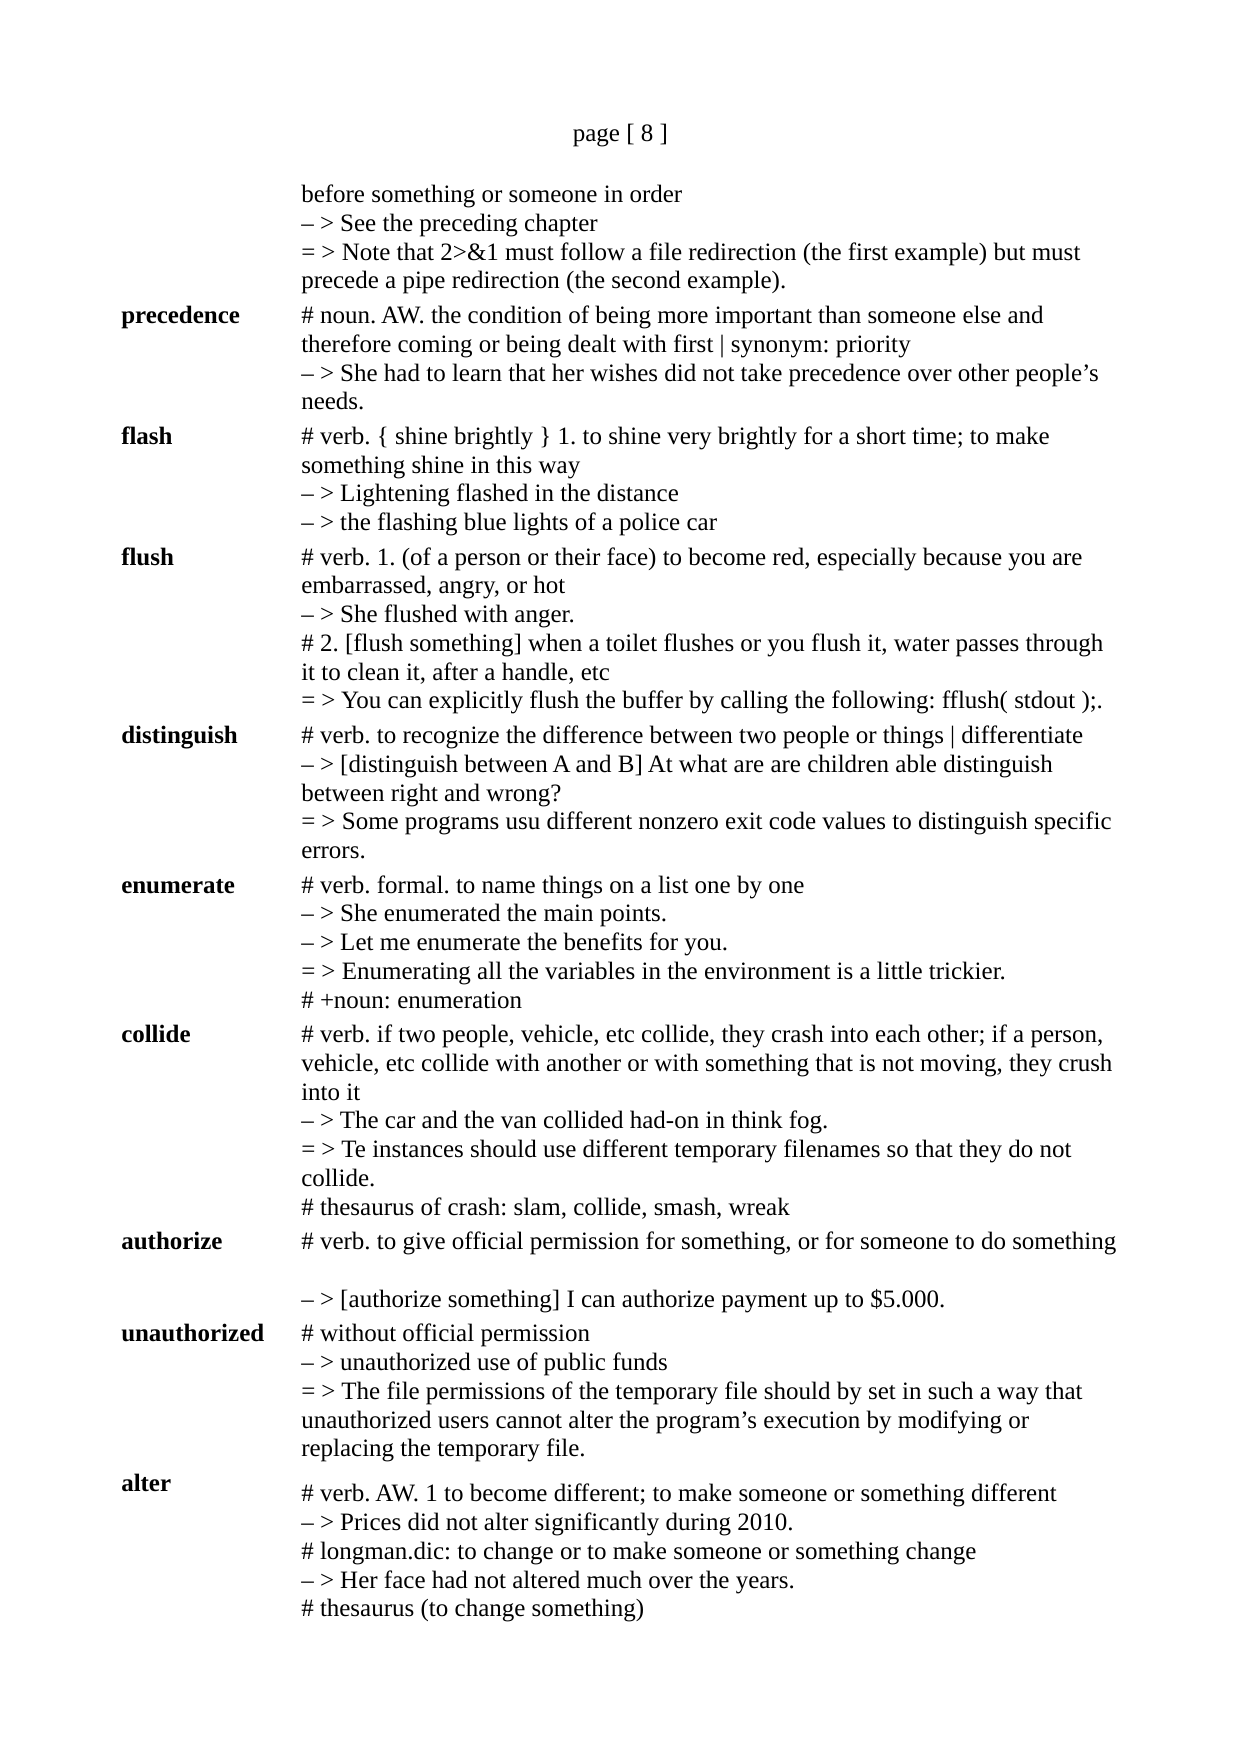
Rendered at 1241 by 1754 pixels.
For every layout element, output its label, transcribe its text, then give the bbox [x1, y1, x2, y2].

table_cell distinguish [118, 717, 298, 867]
table_cell # verb. to give official permission for something, or for someone to do something – > [authorize something] I can authorize payment up to $5.000. [298, 1224, 1122, 1316]
table_cell # verb. to recognize the difference between two people or things | differentiate – > [distinguish between A and B] At what are are children able distinguish between right and wrong? = > Some programs usu different nonzero exit code values to distinguish specific errors. [298, 717, 1122, 867]
table_cell flush [118, 539, 298, 717]
table_cell # verb. AW. 1 to become different; to make someone or something different – > Prices did not alter significantly during 2010. # longman.dic: to change or to make someone or something change – > Her face had not altered much over the years. # thesaurus (to change something) [298, 1465, 1122, 1636]
table_cell alter [118, 1465, 298, 1636]
table_cell authorize [118, 1224, 298, 1316]
table_cell # noun. AW. the condition of being more important than someone else and therefore coming or being dealt with first | synonym: priority – > She had to learn that her wishes did not take precedence over other people’s needs. [298, 297, 1122, 418]
table_cell # verb. { shine brightly } 1. to shine very brightly for a short time; to make something shine in this way – > Lightening flashed in the distance – > the flashing blue lights of a police car [298, 418, 1122, 539]
table_cell # without official permission – > unauthorized use of public funds = > The file permissions of the temporary file should by set in such a way that unauthorized users cannot alter the program’s execution by modifying or replacing the temporary file. [298, 1316, 1122, 1465]
table_cell # verb. 1. (of a person or their face) to become red, especially because you are embarrassed, angry, or hot – > She flushed with anger. # 2. [flush something] when a toilet flushes or you flush it, water passes through it to clean it, after a handle, etc = > You can explicitly flush the buffer by calling the following: fflush( stdout );. [298, 539, 1122, 717]
table_cell [118, 176, 298, 297]
table_cell unauthorized [118, 1316, 298, 1465]
table_cell collide [118, 1016, 298, 1223]
table_cell # verb. if two people, vehicle, etc collide, they crash into each other; if a person, vehicle, etc collide with another or with something that is not moving, they crush into it – > The car and the van collided had-on in think fog. = > Te instances should use different temporary filenames so that they do not collide. # thesaurus of crash: slam, collide, smash, wreak [298, 1016, 1122, 1223]
table_cell before something or someone in order – > See the preceding chapter = > Note that 2>&1 must follow a file redirection (the first example) but must precede a pipe redirection (the second example). [298, 176, 1122, 297]
table_cell flash [118, 418, 298, 539]
table_cell precedence [118, 297, 298, 418]
table_cell enumerate [118, 867, 298, 1016]
table_cell # verb. formal. to name things on a list one by one – > She enumerated the main points. – > Let me enumerate the benefits for you. = > Enumerating all the variables in the environment is a little trickier. # +noun: enumeration [298, 867, 1122, 1016]
